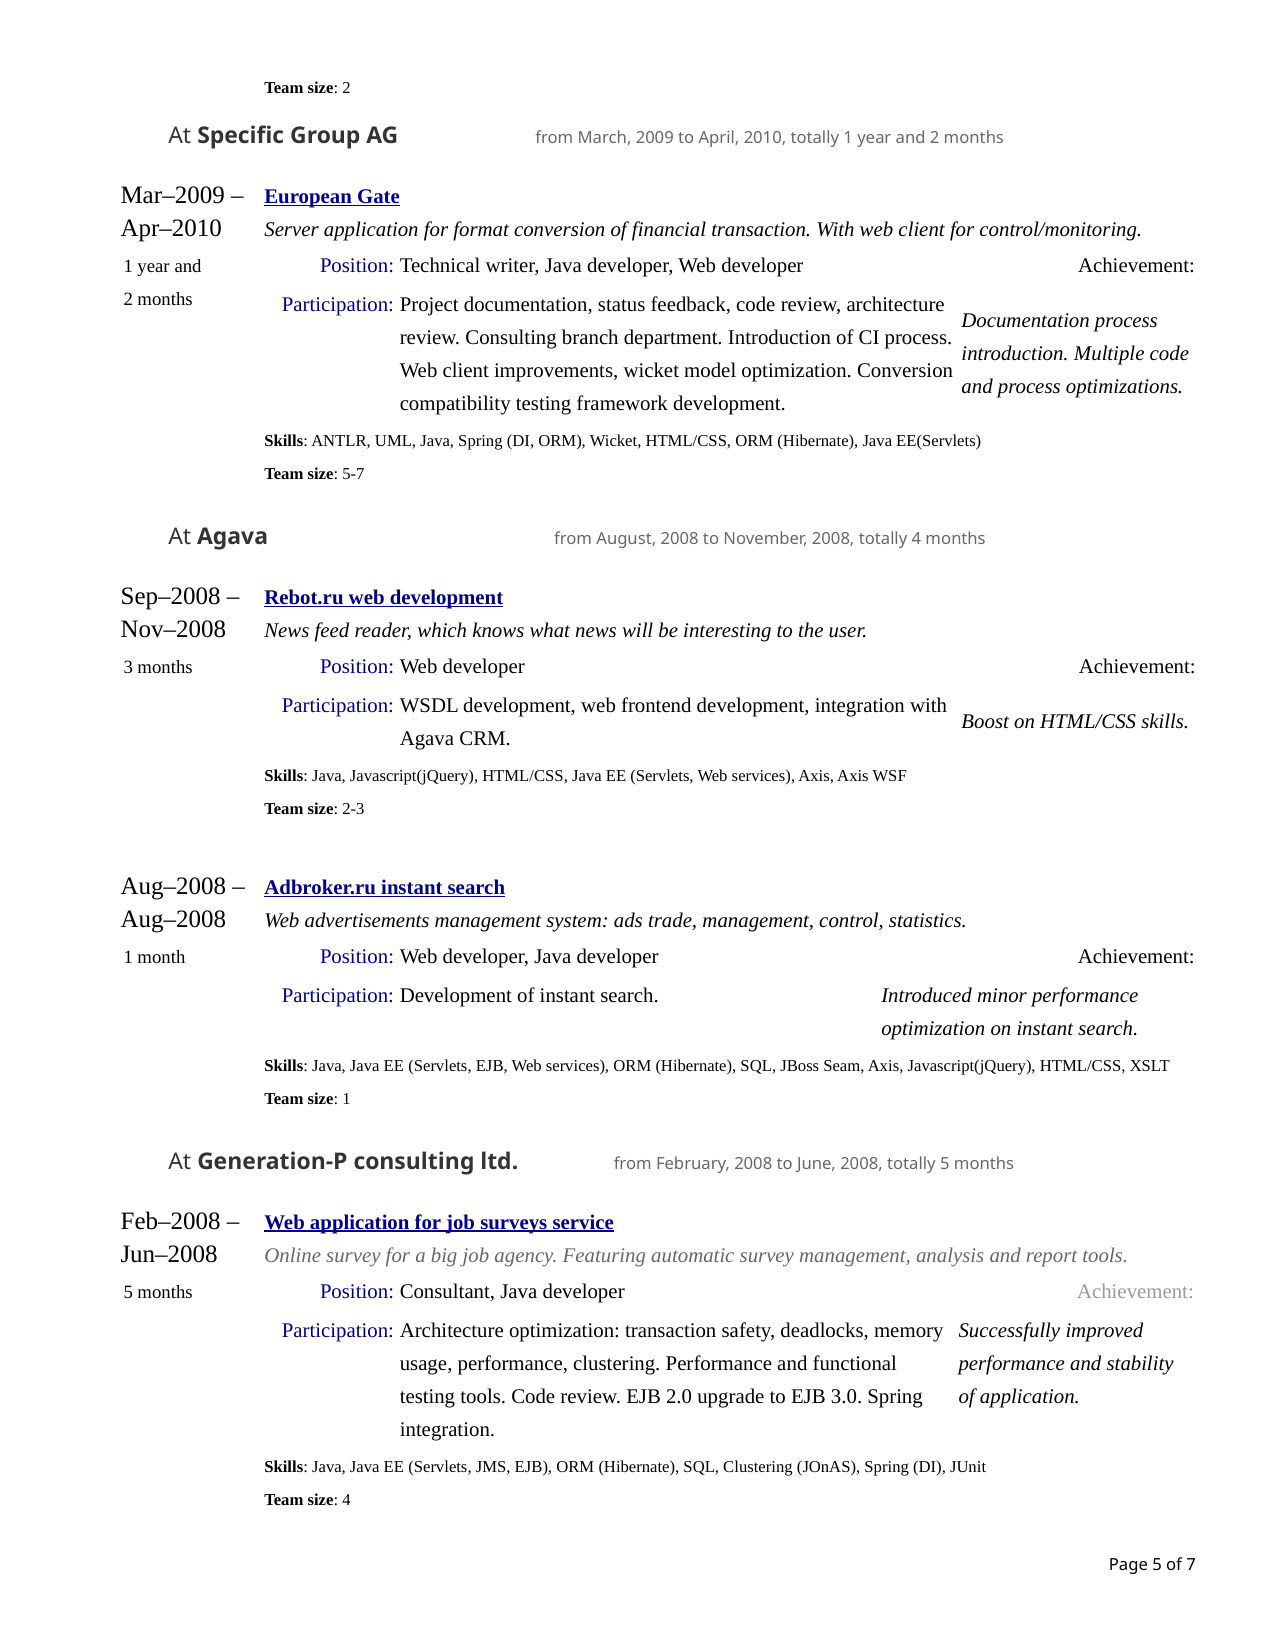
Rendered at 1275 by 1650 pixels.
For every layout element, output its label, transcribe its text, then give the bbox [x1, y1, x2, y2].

text At Generation-P consulting ltd. from February, 2008 to June, 2008, totally 5 months [168, 1145, 1171, 1176]
table_header Team size: 2 [251, 75, 1194, 119]
table_header Technical writer, Java developer, Web developer [397, 243, 958, 282]
table_header Sep–2008 – Nov–2008 [118, 575, 251, 824]
table_header Position: [254, 243, 397, 282]
table_header 1 month [120, 934, 251, 973]
table_header European Gate Server application for format conversion of financial transaction. With web client for control/monitoring. Skills: ANTLR, UML, Java, Spring (DI, ORM), Wicket, HTML/CSS, ORM (Hibernate), Java EE(Servlets) Team size: 5-7 [251, 174, 1194, 489]
table_header Web developer, Java developer [397, 934, 878, 973]
table_cell WSDL development, web frontend development, integration with Agava CRM. [397, 683, 958, 755]
table_header Web application for job surveys service Online survey for a big job agency. Featuring automatic survey management, analysis and report tools. Skills: Java, Java EE (Servlets, JMS, EJB), ORM (Hibernate), SQL, Clustering (JOnAS), Spring (DI), JUnit Team size: 4 [251, 1200, 1194, 1514]
table_header Rebot.ru web development News feed reader, which knows what news will be interesting to the user. Skills: Java, Javascript(jQuery), HTML/CSS, Java EE (Servlets, Web services), Axis, Axis WSF Team size: 2-3 [251, 575, 1194, 824]
table_cell Introduced minor performance optimization on instant search. [878, 973, 1195, 1045]
table_header Feb–2008 – Jun–2008 [118, 1200, 251, 1514]
table_cell Participation: [254, 973, 397, 1045]
table_header 3 months [120, 644, 251, 683]
table_header Consultant, Java developer [397, 1269, 955, 1308]
table_cell Participation: [254, 1308, 397, 1446]
table_header Position: [254, 644, 397, 683]
table_cell Architecture optimization: transaction safety, deadlocks, memory usage, performance, clustering. Performance and functional testing tools. Code review. EJB 2.0 upgrade to EJB 3.0. Spring integration. [397, 1308, 955, 1446]
table_header Position: [254, 934, 397, 973]
table_cell Development of instant search. [397, 973, 878, 1045]
table_header Aug–2008 – Aug–2008 [118, 865, 251, 1114]
table_cell Boost on HTML/CSS skills. [958, 683, 1195, 755]
table_header 1 year and 2 months [120, 243, 251, 315]
table_header Achievement: [958, 243, 1195, 282]
table_header Adbroker.ru instant search Web advertisements management system: ads trade, management, control, statistics. Skills: Java, Java EE (Servlets, EJB, Web services), ORM (Hibernate), SQL, JBoss Seam, Axis, Javascript(jQuery), HTML/CSS, XSLT Team size: 1 [251, 865, 1194, 1114]
table_cell Documentation process introduction. Multiple code and process optimizations. [958, 282, 1195, 420]
table_cell Successfully improved performance and stability of application. [955, 1308, 1195, 1446]
table_cell Project documentation, status feedback, code review, architecture review. Consulting branch department. Introduction of CI process. Web client improvements, wicket model optimization. Conversion compatibility testing framework development. [397, 282, 958, 420]
table_header Position: [254, 1269, 397, 1308]
text At Specific Group AG from March, 2009 to April, 2010, totally 1 year and 2 months [168, 119, 1171, 150]
table_header Achievement: [955, 1269, 1195, 1308]
table_cell Participation: [254, 282, 397, 420]
table_header Web developer [397, 644, 958, 683]
table_header Mar–2009 – Apr–2010 [118, 174, 251, 489]
table_header [118, 75, 251, 119]
table_header Achievement: [958, 644, 1195, 683]
table_header 5 months [120, 1269, 251, 1308]
text At Agava from August, 2008 to November, 2008, totally 4 months [168, 520, 1171, 551]
table_cell Participation: [254, 683, 397, 755]
table_header Achievement: [878, 934, 1195, 973]
